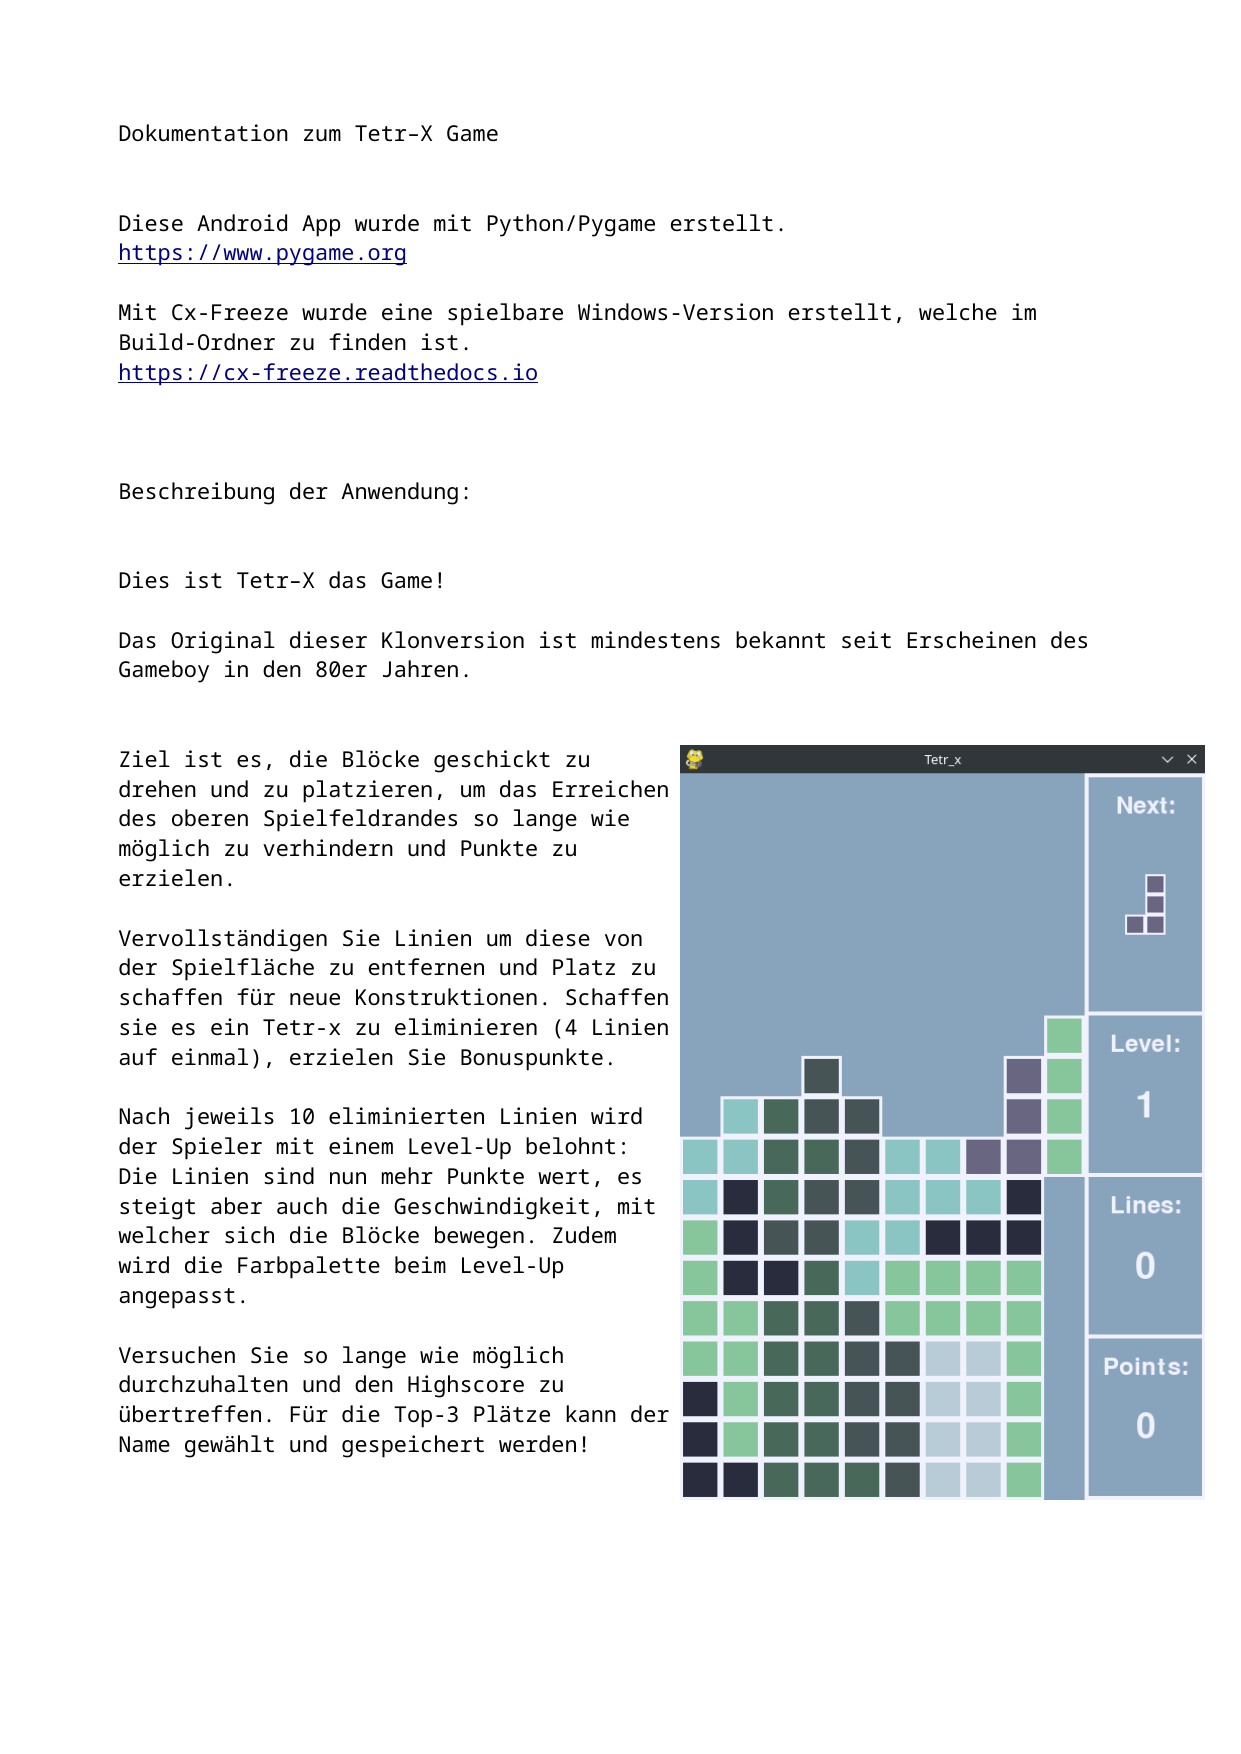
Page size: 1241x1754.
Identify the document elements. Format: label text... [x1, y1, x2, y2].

text https://cx-freeze.readthedocs.io [118, 356, 1122, 386]
text Dies ist Tetr–X das Game! [118, 565, 1122, 595]
text https://www.pygame.org [118, 237, 1122, 267]
text Das Original dieser Klonversion ist mindestens bekannt seit Erscheinen des Gameboy in den 80er Jahren. [118, 624, 1122, 684]
picture [680, 745, 1205, 1500]
text Versuchen Sie so lange wie möglich durchzuhalten und den Highscore zu übertreffen. Für die Top-3 Plätze kann der Name gewählt und gespeichert werden! [118, 1339, 680, 1459]
text Ziel ist es, die Blöcke geschickt zu drehen und zu platzieren, um das Erreichen des oberen Spielfeldrandes so lange wie möglich zu verhindern und Punkte zu erzielen. [118, 744, 1122, 893]
text Beschreibung der Anwendung: [118, 476, 1122, 505]
text Nach jeweils 10 eliminierten Linien wird der Spieler mit einem Level-Up belohnt: Die Linien sind nun mehr Punkte wert, es steigt aber auch die Geschwindigkeit, mit welcher sich die Blöcke bewegen. Zudem wird die Farbpalette beim Level-Up angepasst. [118, 1101, 680, 1310]
text Vervollständigen Sie Linien um diese von der Spielfläche zu entfernen und Platz zu schaffen für neue Konstruktionen. Schaffen sie es ein Tetr-x zu eliminieren (4 Linien auf einmal), erzielen Sie Bonuspunkte. [118, 922, 680, 1071]
text Dokumentation zum Tetr–X Game [118, 118, 1122, 148]
text Mit Cx-Freeze wurde eine spielbare Windows-Version erstellt, welche im Build-Ordner zu finden ist. [118, 297, 1122, 356]
text Diese Android App wurde mit Python/Pygame erstellt. [118, 207, 1122, 237]
